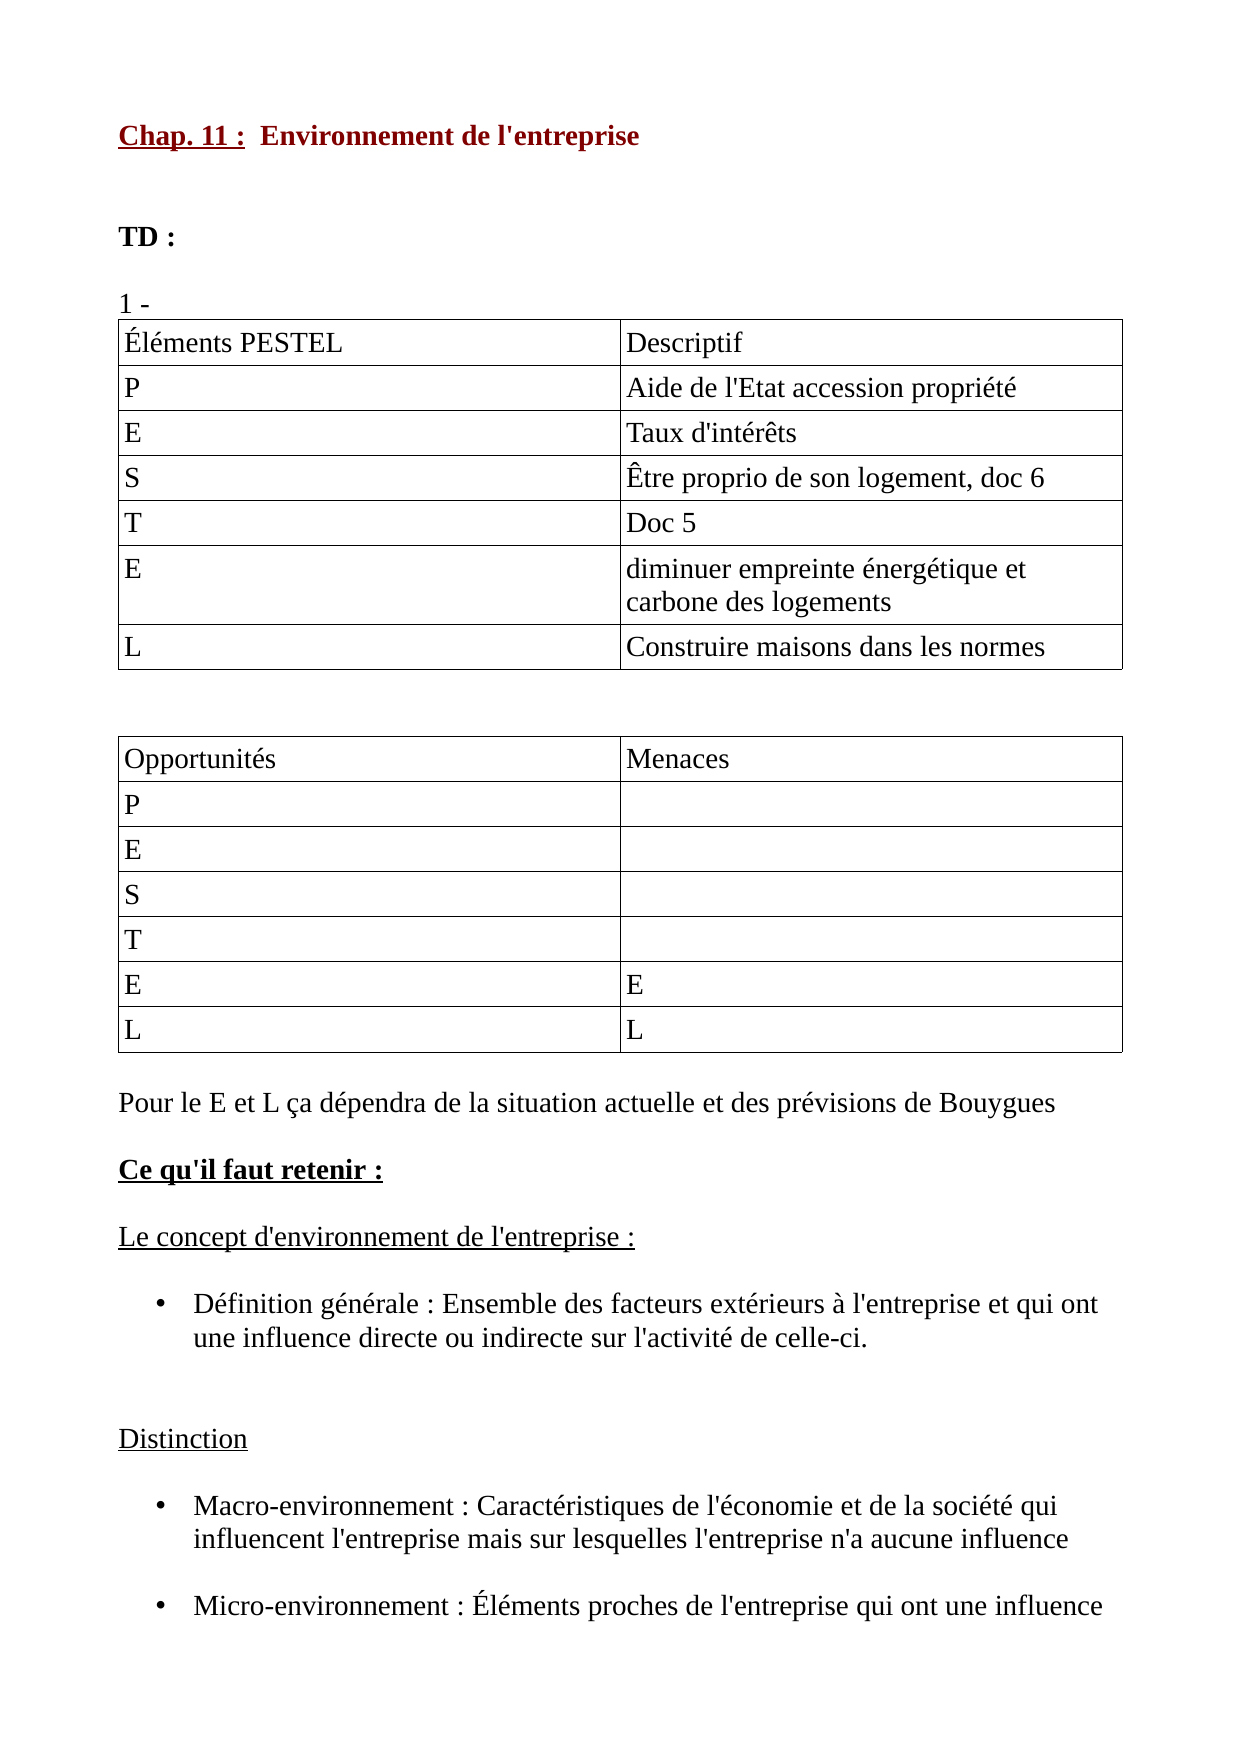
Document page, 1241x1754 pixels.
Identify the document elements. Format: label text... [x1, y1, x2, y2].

table_cell S [119, 872, 620, 916]
table_cell L [621, 1007, 1122, 1052]
table_cell T [119, 917, 620, 961]
table_cell E [119, 827, 620, 871]
table_cell L [119, 625, 620, 669]
text Ce qu'il faut retenir : [118, 1152, 1122, 1186]
text Pour le E et L ça dépendra de la situation actuelle et des prévisions de Bouygues [118, 1085, 1122, 1119]
table_cell P [119, 782, 620, 826]
text Le concept d'environnement de l'entreprise : [118, 1219, 1122, 1253]
table_cell Aide de l'Etat accession propriété [621, 366, 1122, 409]
table_cell P [119, 366, 620, 409]
table_header Éléments PESTEL [119, 320, 620, 364]
table_header Menaces [621, 737, 1122, 781]
table_cell [621, 782, 1122, 826]
table_cell T [119, 501, 620, 545]
table_cell L [119, 1007, 620, 1052]
table_cell E [119, 411, 620, 455]
table_cell Être proprio de son logement, doc 6 [621, 456, 1122, 500]
text Chap. 11 : Environnement de l'entreprise [118, 118, 1122, 152]
table_header Opportunités [119, 737, 620, 781]
list Micro-environnement : Éléments proches de l'entreprise qui ont une influence [156, 1588, 1122, 1622]
table_cell [621, 872, 1122, 916]
table_cell E [119, 546, 620, 623]
table_cell Construire maisons dans les normes [621, 625, 1122, 669]
table_cell E [119, 962, 620, 1006]
text Distinction [118, 1421, 1122, 1454]
table_cell S [119, 456, 620, 500]
table_cell Doc 5 [621, 501, 1122, 545]
table_cell Taux d'intérêts [621, 411, 1122, 455]
table_header Descriptif [621, 320, 1122, 364]
table_cell E [621, 962, 1122, 1006]
text TD : [118, 219, 1122, 252]
list Macro-environnement : Caractéristiques de l'économie et de la société qui influencent l'entreprise mais sur lesquelles l'entreprise n'a aucune influence [156, 1488, 1122, 1555]
text 1 - [118, 286, 1122, 319]
table_cell [621, 827, 1122, 871]
list Définition générale : Ensemble des facteurs extérieurs à l'entreprise et qui ont une influence directe ou indirecte sur l'activité de celle-ci. [156, 1286, 1122, 1354]
table_cell diminuer empreinte énergétique et carbone des logements [621, 546, 1122, 623]
table_cell [621, 917, 1122, 961]
